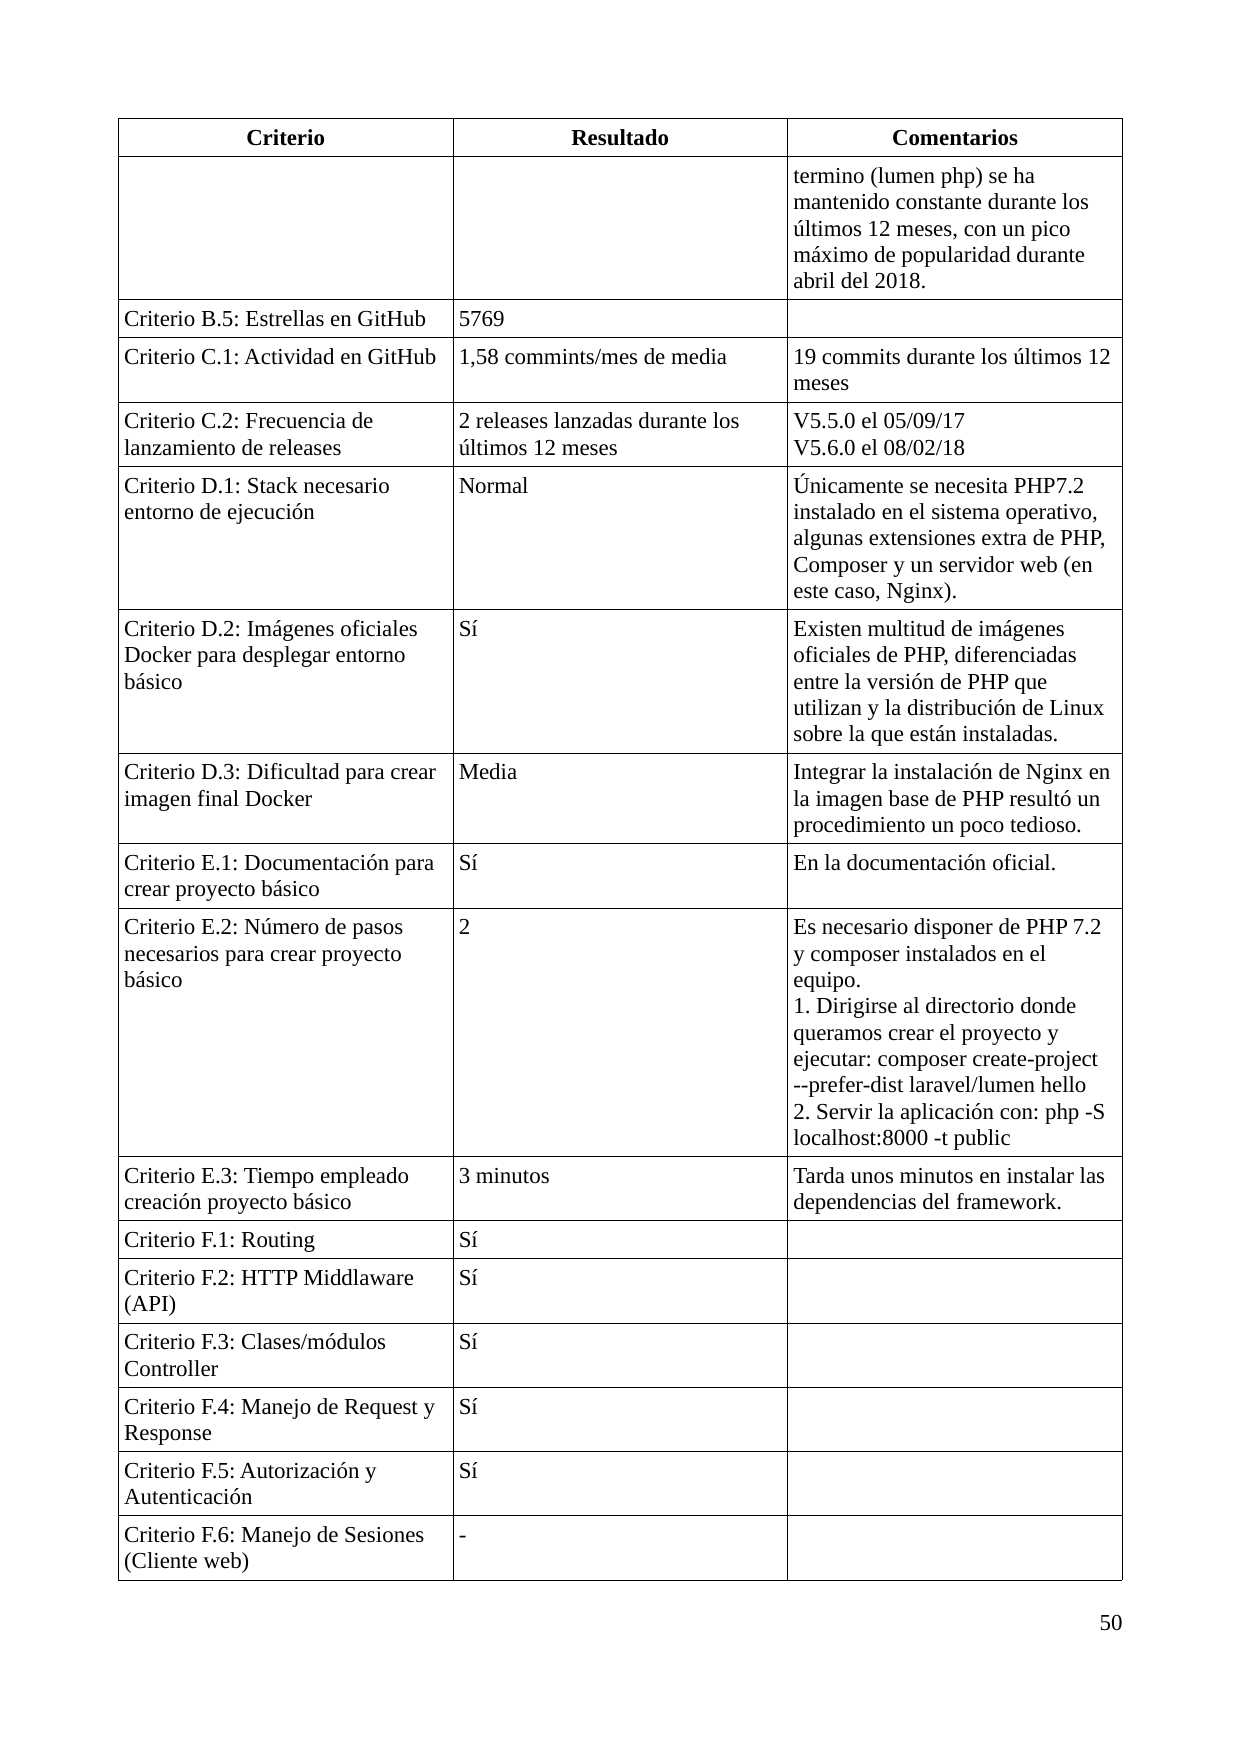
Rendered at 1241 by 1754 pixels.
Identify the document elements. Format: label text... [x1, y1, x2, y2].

table_cell [788, 1452, 1122, 1515]
table_cell 2 [454, 909, 787, 1156]
table_cell Criterio F.1: Routing [119, 1221, 453, 1258]
table_cell Tarda unos minutos en instalar las dependencias del framework. [788, 1157, 1122, 1220]
table_cell Integrar la instalación de Nginx en la imagen base de PHP resultó un procedimiento un poco tedioso. [788, 754, 1122, 843]
table_cell Criterio D.1: Stack necesario entorno de ejecución [119, 467, 453, 609]
table_header Comentarios [788, 119, 1122, 156]
table_cell Criterio F.2: HTTP Middlaware (API) [119, 1259, 453, 1323]
table_cell [788, 300, 1122, 337]
table_cell Criterio D.3: Dificultad para crear imagen final Docker [119, 754, 453, 843]
table_header Resultado [454, 119, 787, 156]
table_cell 19 commits durante los últimos 12 meses [788, 338, 1122, 402]
table_cell Criterio E.1: Documentación para crear proyecto básico [119, 844, 453, 907]
table_cell Criterio F.3: Clases/módulos Controller [119, 1324, 453, 1387]
table_cell Criterio E.2: Número de pasos necesarios para crear proyecto básico [119, 909, 453, 1156]
table_cell V5.5.0 el 05/09/17 V5.6.0 el 08/02/18 [788, 403, 1122, 466]
table_cell Normal [454, 467, 787, 609]
table_cell [454, 157, 787, 299]
table_cell Sí [454, 1388, 787, 1451]
table_cell [788, 1259, 1122, 1323]
table_cell Criterio C.2: Frecuencia de lanzamiento de releases [119, 403, 453, 466]
table_cell Criterio F.6: Manejo de Sesiones (Cliente web) [119, 1516, 453, 1580]
table_cell [119, 157, 453, 299]
table_header Criterio [119, 119, 453, 156]
table_cell Sí [454, 610, 787, 752]
table_cell 5769 [454, 300, 787, 337]
table_cell [788, 1221, 1122, 1258]
table_cell Criterio F.4: Manejo de Request y Response [119, 1388, 453, 1451]
table_cell Criterio F.5: Autorización y Autenticación [119, 1452, 453, 1515]
table_cell Sí [454, 1259, 787, 1323]
table_cell 1,58 commints/mes de media [454, 338, 787, 402]
table_cell Criterio B.5: Estrellas en GitHub [119, 300, 453, 337]
table_cell Sí [454, 1324, 787, 1387]
table_cell Existen multitud de imágenes oficiales de PHP, diferenciadas entre la versión de PHP que utilizan y la distribución de Linux sobre la que están instaladas. [788, 610, 1122, 752]
table_cell termino (lumen php) se ha mantenido constante durante los últimos 12 meses, con un pico máximo de popularidad durante abril del 2018. [788, 157, 1122, 299]
table_cell En la documentación oficial. [788, 844, 1122, 907]
table_cell Sí [454, 1452, 787, 1515]
table_cell Media [454, 754, 787, 843]
table_cell Criterio E.3: Tiempo empleado creación proyecto básico [119, 1157, 453, 1220]
table_cell Es necesario disponer de PHP 7.2 y composer instalados en el equipo. 1. Dirigirse al directorio donde queramos crear el proyecto y ejecutar: composer create-project --prefer-dist laravel/lumen hello 2. Servir la aplicación con: php -S localhost:8000 -t public [788, 909, 1122, 1156]
table_cell [788, 1324, 1122, 1387]
table_cell 2 releases lanzadas durante los últimos 12 meses [454, 403, 787, 466]
table_cell 3 minutos [454, 1157, 787, 1220]
table_cell - [454, 1516, 787, 1580]
table_cell Criterio C.1: Actividad en GitHub [119, 338, 453, 402]
table_cell Sí [454, 844, 787, 907]
table_cell [788, 1388, 1122, 1451]
table_cell Sí [454, 1221, 787, 1258]
table_cell Únicamente se necesita PHP7.2 instalado en el sistema operativo, algunas extensiones extra de PHP, Composer y un servidor web (en este caso, Nginx). [788, 467, 1122, 609]
table_cell Criterio D.2: Imágenes oficiales Docker para desplegar entorno básico [119, 610, 453, 752]
table_cell [788, 1516, 1122, 1580]
